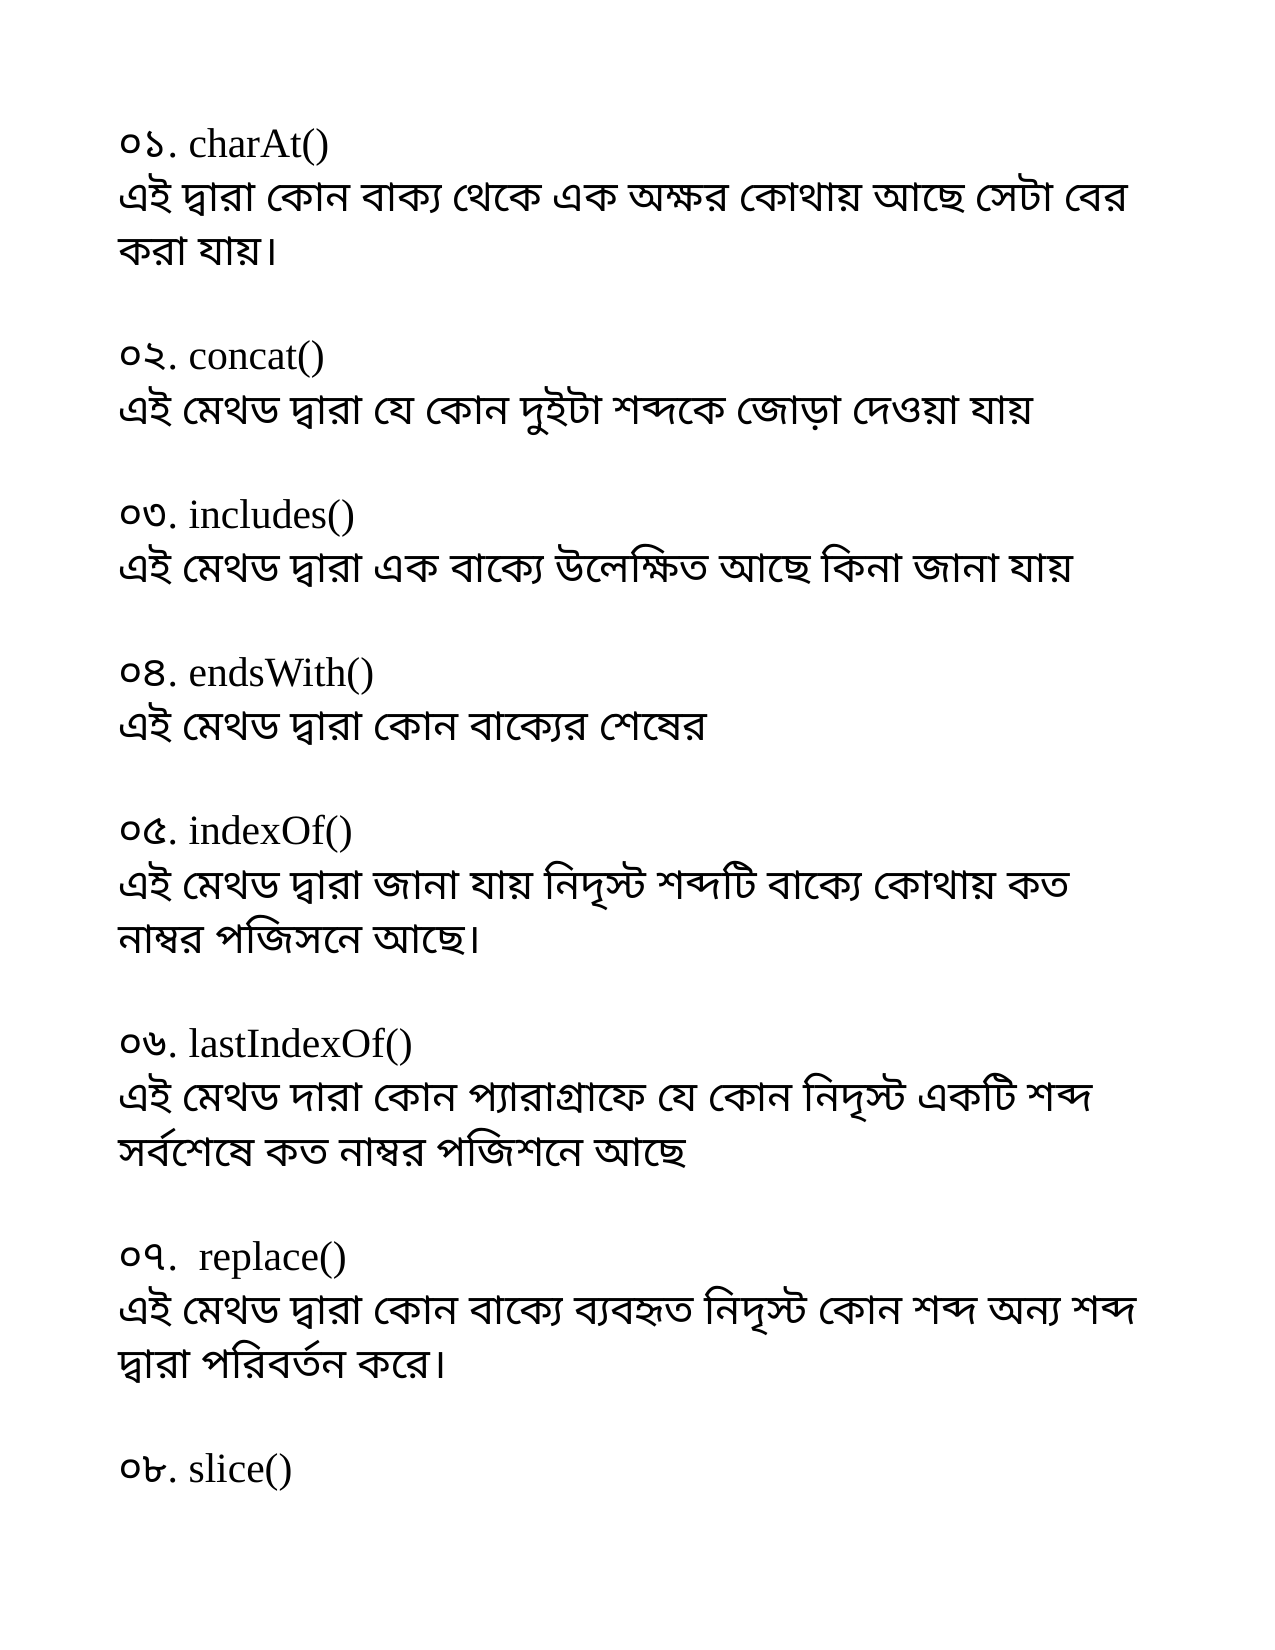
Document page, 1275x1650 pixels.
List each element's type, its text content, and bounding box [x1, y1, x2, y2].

text ০৫. indexOf() [118, 806, 1157, 862]
text ০৪. endsWith() [118, 647, 1157, 703]
text এই মেথড দ্বারা কোন বাক্যের শেষের [118, 703, 1157, 758]
text ০৩. includes() [118, 489, 1157, 545]
text এই মেথড দ্বারা এক বাক্যে উলেক্ষিত আছে কিনা জানা যায় [118, 545, 1157, 599]
text ০‌১. charAt() [118, 118, 1157, 174]
text ০২. concat() [118, 331, 1157, 387]
text এই দ্বারা কোন বাক্য থেকে এক অক্ষর কোথায় আছে সেটা বের করা যায়। [118, 174, 1157, 283]
text এই মেথড দারা কোন প্যারাগ্রাফে যে কোন নিদৃস্ট একটি শব্দ সর্বশেষে কত নাম্বর পজিশনে আছে [118, 1074, 1157, 1183]
text এই মেথড দ্বারা কোন বাক্যে ব্যবহৃত নিদৃস্ট কোন শব্দ অন্য শব্দ দ্বারা পরিবর্তন করে। [118, 1287, 1157, 1396]
text ০৭. replace() [118, 1231, 1157, 1287]
text ০৬. lastIndexOf() [118, 1018, 1157, 1074]
text ০৮. slice() [118, 1444, 1157, 1500]
text এই মেথড দ্বারা জানা যায় নিদৃস্ট শব্দটি বাক্যে কোথায় কত নাম্বর পজিসনে আছে। [118, 862, 1157, 971]
text এই মেথড দ্বারা যে কোন দুইটা শব্দকে জোড়া দেওয়া যায় [118, 387, 1157, 441]
